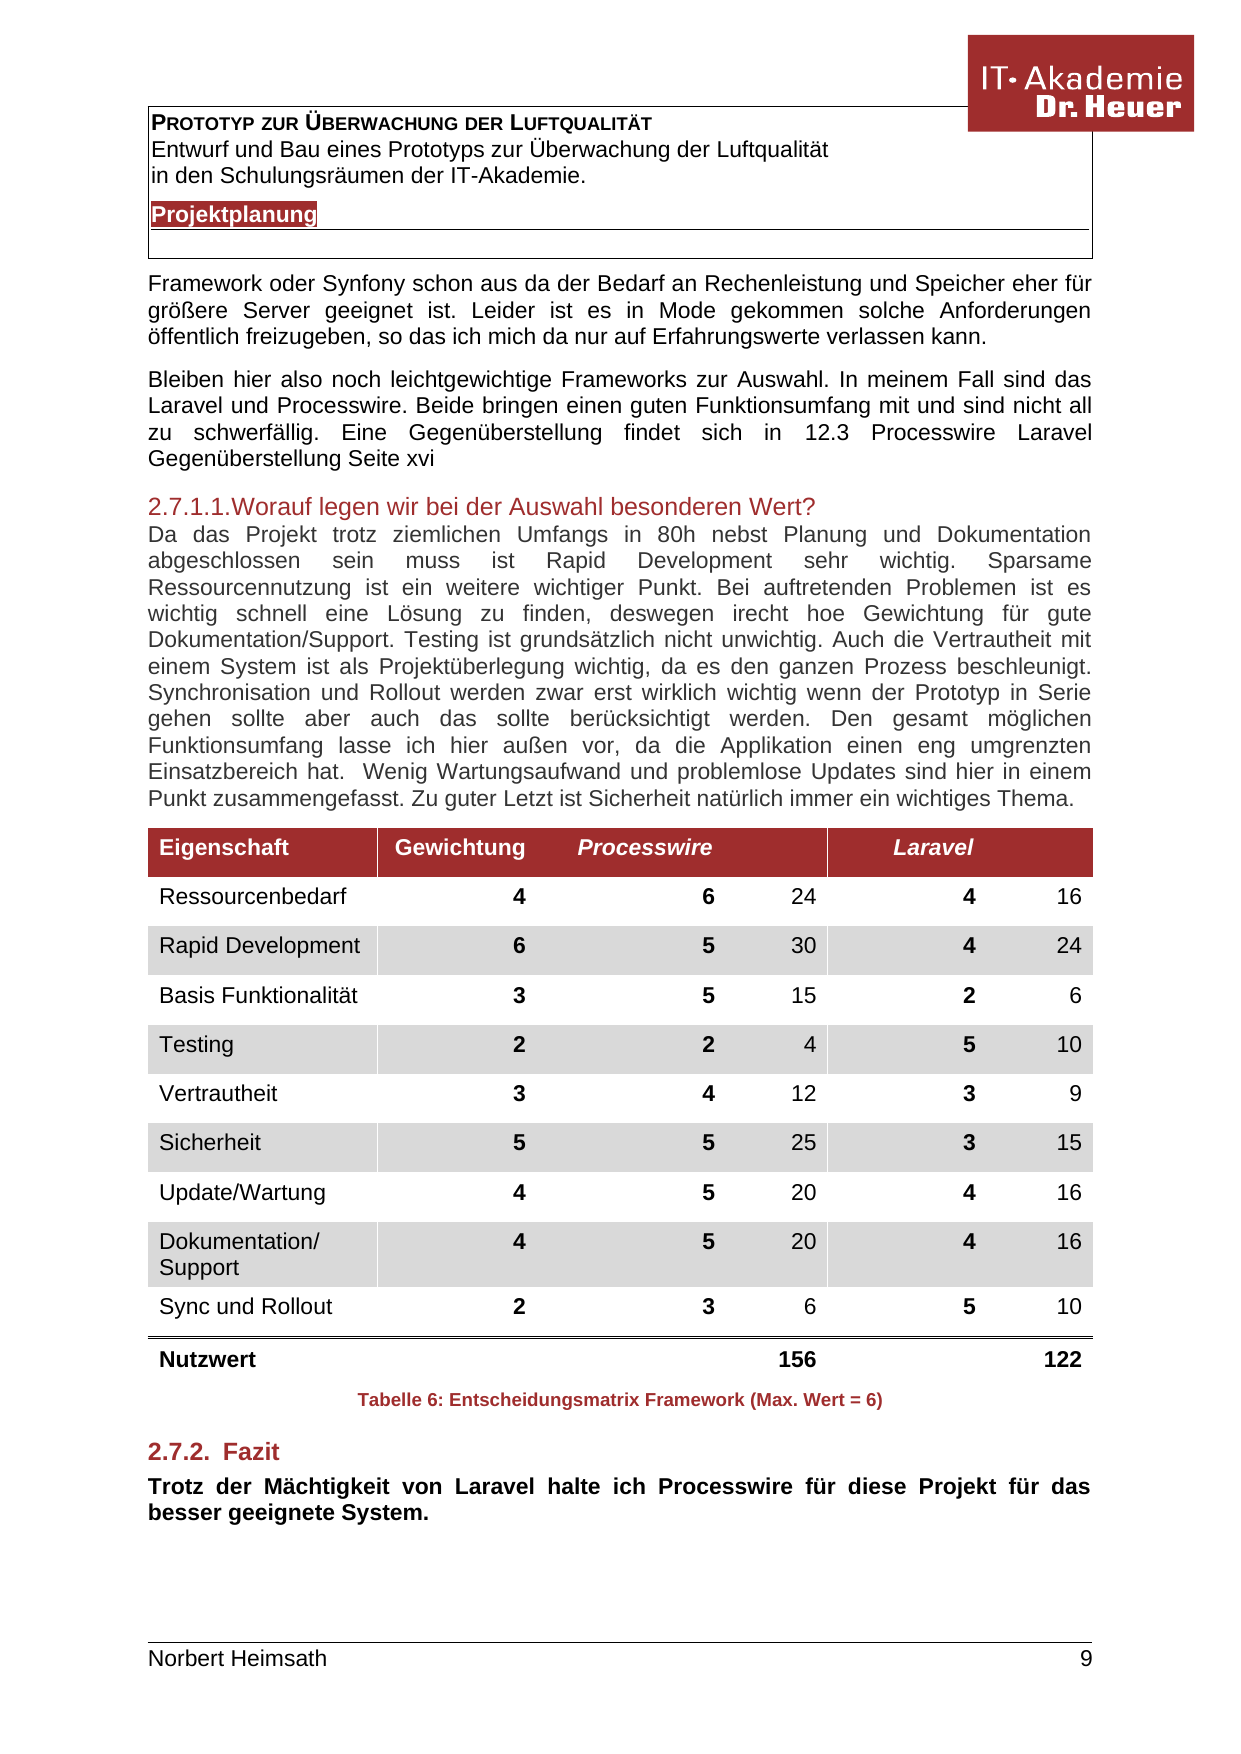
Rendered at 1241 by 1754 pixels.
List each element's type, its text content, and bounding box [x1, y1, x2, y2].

table_cell 4 [378, 1173, 537, 1222]
table_cell 2 [378, 1287, 537, 1336]
table_cell Testing [148, 1025, 377, 1074]
table_header [987, 828, 1093, 877]
table_cell 6 [537, 877, 726, 926]
table_cell Rapid Development [148, 926, 377, 975]
table_cell 4 [828, 1222, 987, 1287]
table_cell 3 [537, 1287, 726, 1336]
table_cell [537, 1339, 726, 1388]
table_cell 10 [987, 1025, 1093, 1074]
table_cell Dokumentation/ Support [148, 1222, 377, 1287]
table_cell 5 [378, 1123, 537, 1172]
table_cell Nutzwert [148, 1339, 377, 1388]
table_cell 15 [987, 1123, 1093, 1172]
table_cell Sync und Rollout [148, 1287, 377, 1336]
table_cell 4 [378, 877, 537, 926]
table_cell 4 [828, 926, 987, 975]
table_cell 2 [537, 1025, 726, 1074]
table_cell 4 [537, 1074, 726, 1123]
table_cell 9 [987, 1074, 1093, 1123]
table_cell [828, 1339, 987, 1388]
table_cell 6 [726, 1287, 827, 1336]
table_cell 6 [378, 926, 537, 975]
table_cell 5 [537, 926, 726, 975]
table_cell 5 [537, 975, 726, 1024]
table_cell 5 [537, 1123, 726, 1172]
table_cell 24 [987, 926, 1093, 975]
subtitle Fazit [148, 1437, 1092, 1466]
table_cell 16 [987, 1173, 1093, 1222]
table_header [726, 828, 827, 877]
table_header Gewichtung [378, 828, 537, 877]
table_cell 122 [987, 1339, 1093, 1388]
table_cell 3 [828, 1123, 987, 1172]
table_cell 5 [537, 1173, 726, 1222]
table_cell Basis Funktionalität [148, 975, 377, 1024]
table_cell 3 [378, 975, 537, 1024]
text Tabelle 6: Entscheidungsmatrix Framework (Max. Wert = 6) [148, 1388, 1092, 1410]
table_header Eigenschaft [148, 828, 377, 877]
table_cell 3 [378, 1074, 537, 1123]
table_cell 30 [726, 926, 827, 975]
text Trotz der Mächtigkeit von Laravel halte ich Processwire für diese Projekt für das besser geeignete System. [148, 1473, 1092, 1525]
subtitle Worauf legen wir bei der Auswahl besonderen Wert? [148, 492, 1092, 521]
table_cell Ressourcenbedarf [148, 877, 377, 926]
text Da das Projekt trotz ziemlichen Umfangs in 80h nebst Planung und Dokumentation abgeschlossen sein muss ist Rapid Development sehr wichtig. Sparsame Ressourcennutzung ist ein weitere wichtiger Punkt. Bei auftretenden Problemen ist es wichtig schnell eine Lösung zu finden, deswegen irecht hoe Gewichtung für gute Dokumentation/Support. Testing ist grundsätzlich nicht unwichtig. Auch die Vertrautheit mit einem System ist als Projektüberlegung wichtig, da es den ganzen Prozess beschleunigt. Synchronisation und Rollout werden zwar erst wirklich wichtig wenn der Prototyp in Serie gehen sollte aber auch das sollte berücksichtigt werden. Den gesamt möglichen Funktionsumfang lasse ich hier außen vor, da die Applikation einen eng umgrenzten Einsatzbereich hat. Wenig Wartungsaufwand und problemlose Updates sind hier in einem Punkt zusammengefasst. Zu guter Letzt ist Sicherheit natürlich immer ein wichtiges Thema. [148, 521, 1092, 811]
table_cell 10 [987, 1287, 1093, 1336]
table_cell 25 [726, 1123, 827, 1172]
table_cell 5 [828, 1287, 987, 1336]
table_cell 156 [726, 1339, 827, 1388]
table_cell Sicherheit [148, 1123, 377, 1172]
table_header Processwire [537, 828, 726, 877]
table_cell 2 [378, 1025, 537, 1074]
table_cell 3 [828, 1074, 987, 1123]
table_header Laravel [828, 828, 987, 877]
table_cell 20 [726, 1173, 827, 1222]
text Bleiben hier also noch leichtgewichtige Frameworks zur Auswahl. In meinem Fall sind das Laravel und Processwire. Beide bringen einen guten Funktionsumfang mit und sind nicht all zu schwerfällig. Eine Gegenüberstellung findet sich in 12.3 Processwire Laravel Gegenüberstellung Seite xvii [148, 366, 1092, 471]
table_cell 4 [726, 1025, 827, 1074]
table_cell [378, 1339, 537, 1388]
table_cell 5 [537, 1222, 726, 1287]
table_cell 6 [987, 975, 1093, 1024]
table_cell 4 [828, 1173, 987, 1222]
table_cell 4 [828, 877, 987, 926]
table_cell 16 [987, 877, 1093, 926]
table_cell Update/Wartung [148, 1173, 377, 1222]
table_cell 24 [726, 877, 827, 926]
table_cell 16 [987, 1222, 1093, 1287]
table_cell 4 [378, 1222, 537, 1287]
text Framework oder Synfony schon aus da der Bedarf an Rechenleistung und Speicher eher für größere Server geeignet ist. Leider ist es in Mode gekommen solche Anforderungen öffentlich freizugeben, so das ich mich da nur auf Erfahrungswerte verlassen kann. [148, 270, 1092, 349]
table_cell 5 [828, 1025, 987, 1074]
table_cell Vertrautheit [148, 1074, 377, 1123]
table_cell 2 [828, 975, 987, 1024]
table_cell 20 [726, 1222, 827, 1287]
table_cell 12 [726, 1074, 827, 1123]
table_cell 15 [726, 975, 827, 1024]
